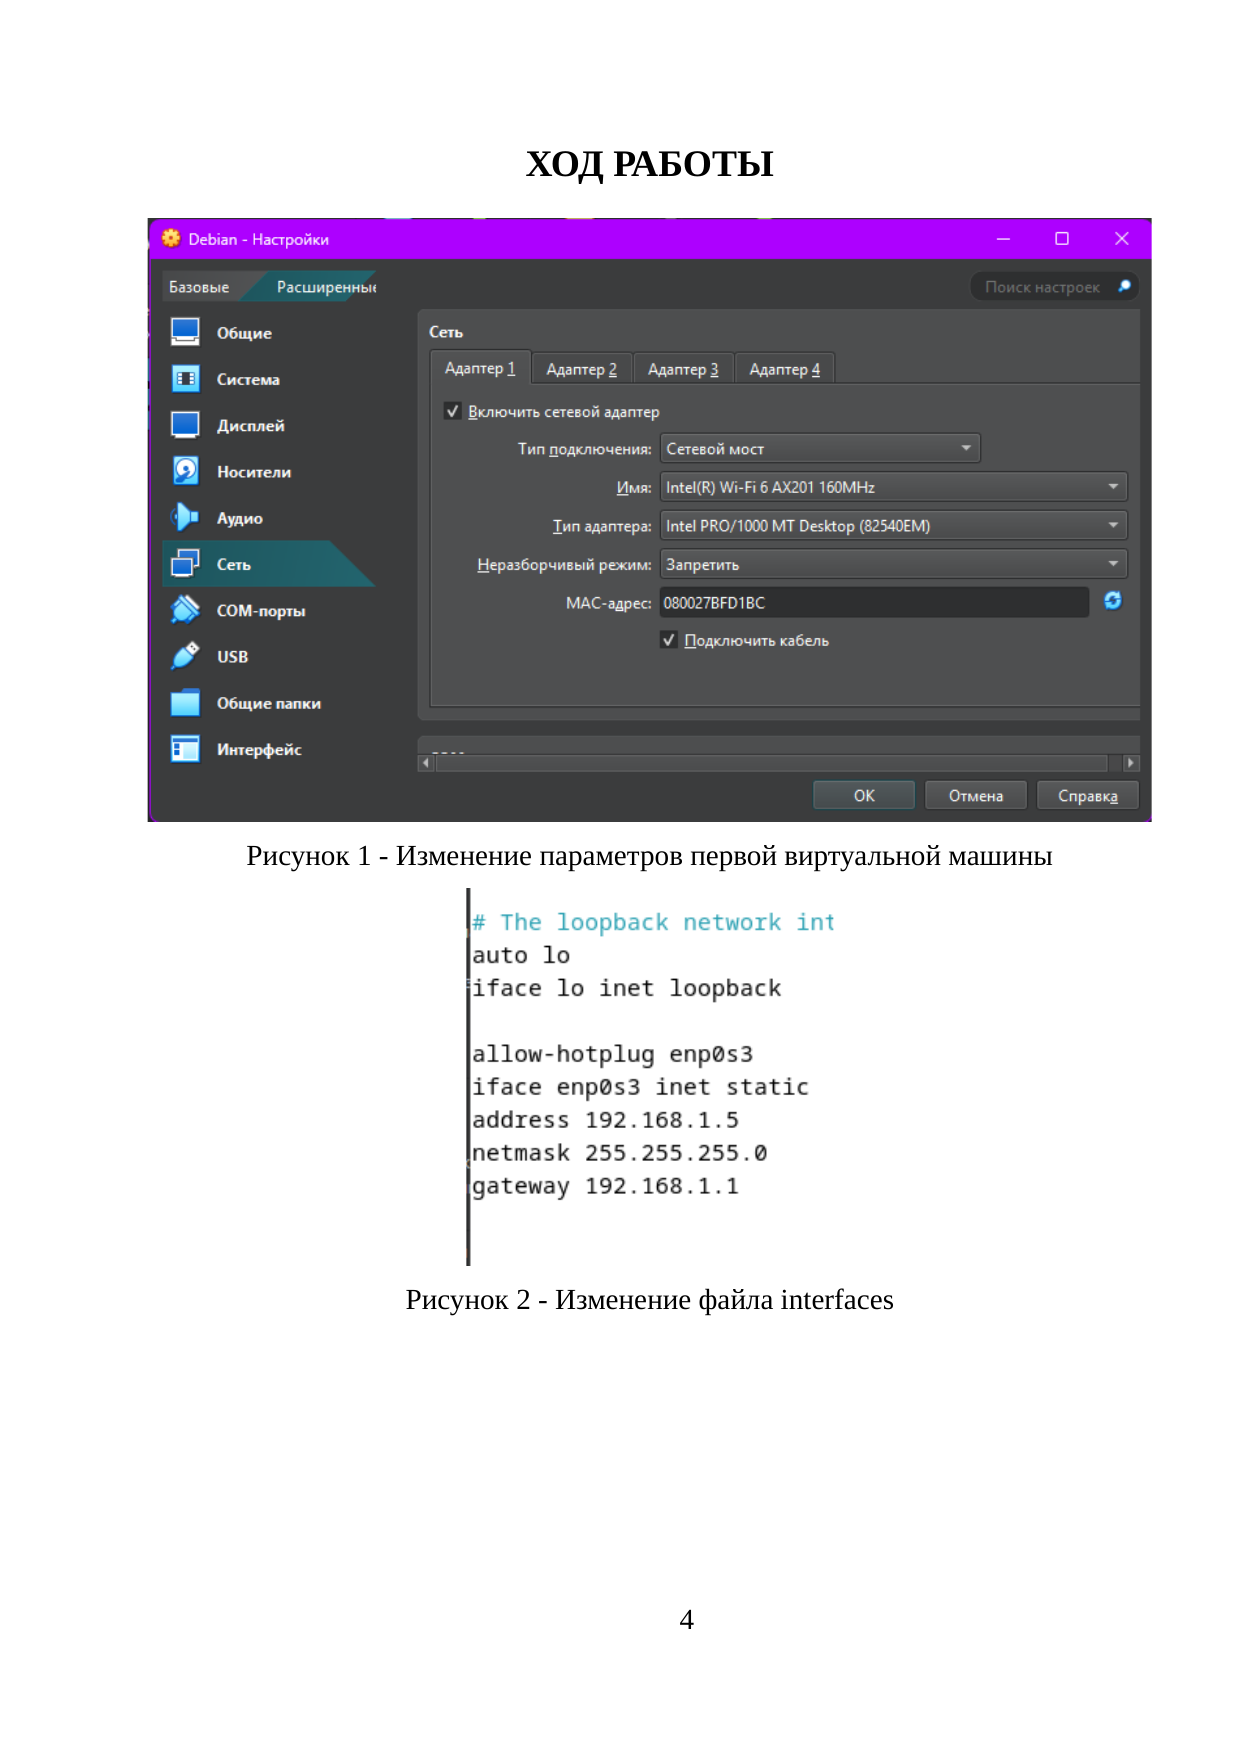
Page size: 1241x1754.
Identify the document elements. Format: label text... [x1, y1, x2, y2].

subtitle ХОД РАБОТЫ [148, 142, 1152, 185]
text Рисунок 1 - Изменение параметров первой виртуальной машины [148, 822, 1152, 872]
picture [147, 218, 1152, 822]
picture [466, 888, 834, 1266]
text Рисунок 2 - Изменение файла interfaces [400, 889, 899, 1316]
